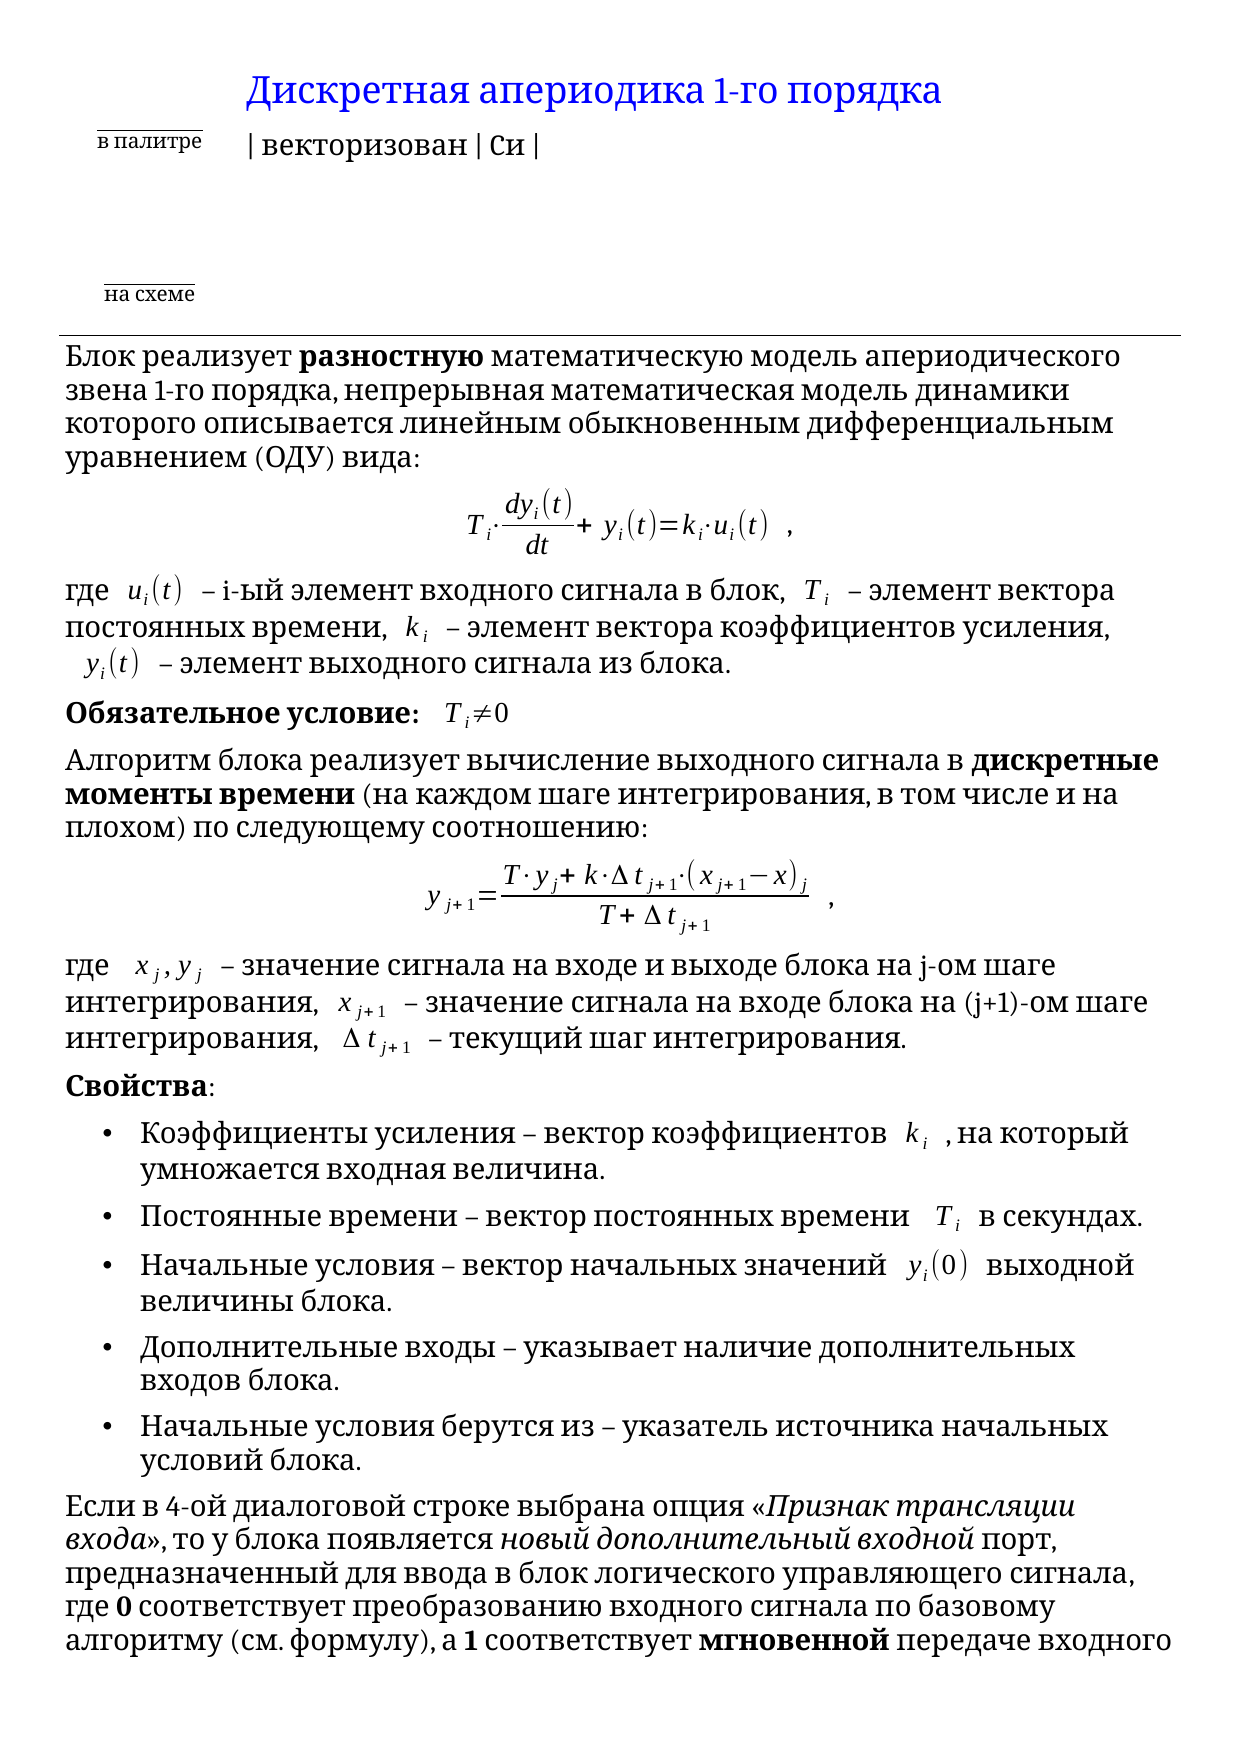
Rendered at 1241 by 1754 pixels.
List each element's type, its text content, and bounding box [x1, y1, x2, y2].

table_cell [240, 181, 1181, 277]
table_cell [59, 181, 240, 277]
table_header [59, 59, 240, 124]
table_cell в палитре [59, 124, 240, 181]
table_cell на схеме [59, 277, 240, 334]
table_cell | векторизован | Cи | [240, 124, 1181, 181]
table_cell Блок реализует разностную математическую модель апериодического звена 1-го порядка, непрерывная математическая модель динамики которого описывается линейным обыкновенным дифференциальным уравнением (ОДУ) вида: , где– i-ый элемент входного сигнала в блок,– элемент вектора постоянных времени,– элемент вектора коэффициентов усиления,– элемент выходного сигнала из блока. Обязательное условие: Алгоритм блока реализует вычисление выходного сигнала в дискретные моменты времени (на каждом шаге интегрирования, в том числе и на плохом) по следующему соотношению: , где – значение сигнала на входе и выходе блока на j-ом шаге интегрирования,– значение сигнала на входе блока на (j+1)-ом шаге интегрирования, – текущий шаг интегрирования. Свойства: Коэффициенты усиления – вектор коэффициентов, на который умножается входная величина. Постоянные времени – вектор постоянных времени в секундах. Начальные условия – вектор начальных значенийвыходной величины блока. Дополнительные входы – указывает наличие дополнительных входов блока. Начальные условия берутся из – указатель источника начальных условий блока. Если в 4-ой диалоговой строке выбрана опция «Признак трансляции входа», то у блока появляется новый дополнительный входной порт, предназначенный для ввода в блок логического управляющего сигнала, где 0 соответствует преобразованию входного сигнала по базовому алгоритму (см. формулу), а 1 соответствует мгновенной передаче входного сигнала на выход блока (без преобразования). Если в 4-ой диалоговой строке выбрана опция «Постоянные времени через порты», то у блока появляется новый дополнительный входной порт (второй или третий), предназначенный для ввода в блок значений постоянной времени звена. Это, например, позволяет динамически изменять постоянные времени звена в процессе моделирования. Если в 5-ой диалоговой строке выбрана опция из «Параметров блока», то начальное условие берется из 3-ей диалоговой строки. Если в 5-ой диалоговой строке выбрана опция из «Входа» (значение по умолчанию), то начальное условие берется из 1-го входного порта на нулевом шаге расчета («на старте»). [59, 336, 1181, 1663]
table_header Дискретная апериодика 1-го порядка [240, 59, 1181, 124]
table_cell [240, 277, 1181, 334]
